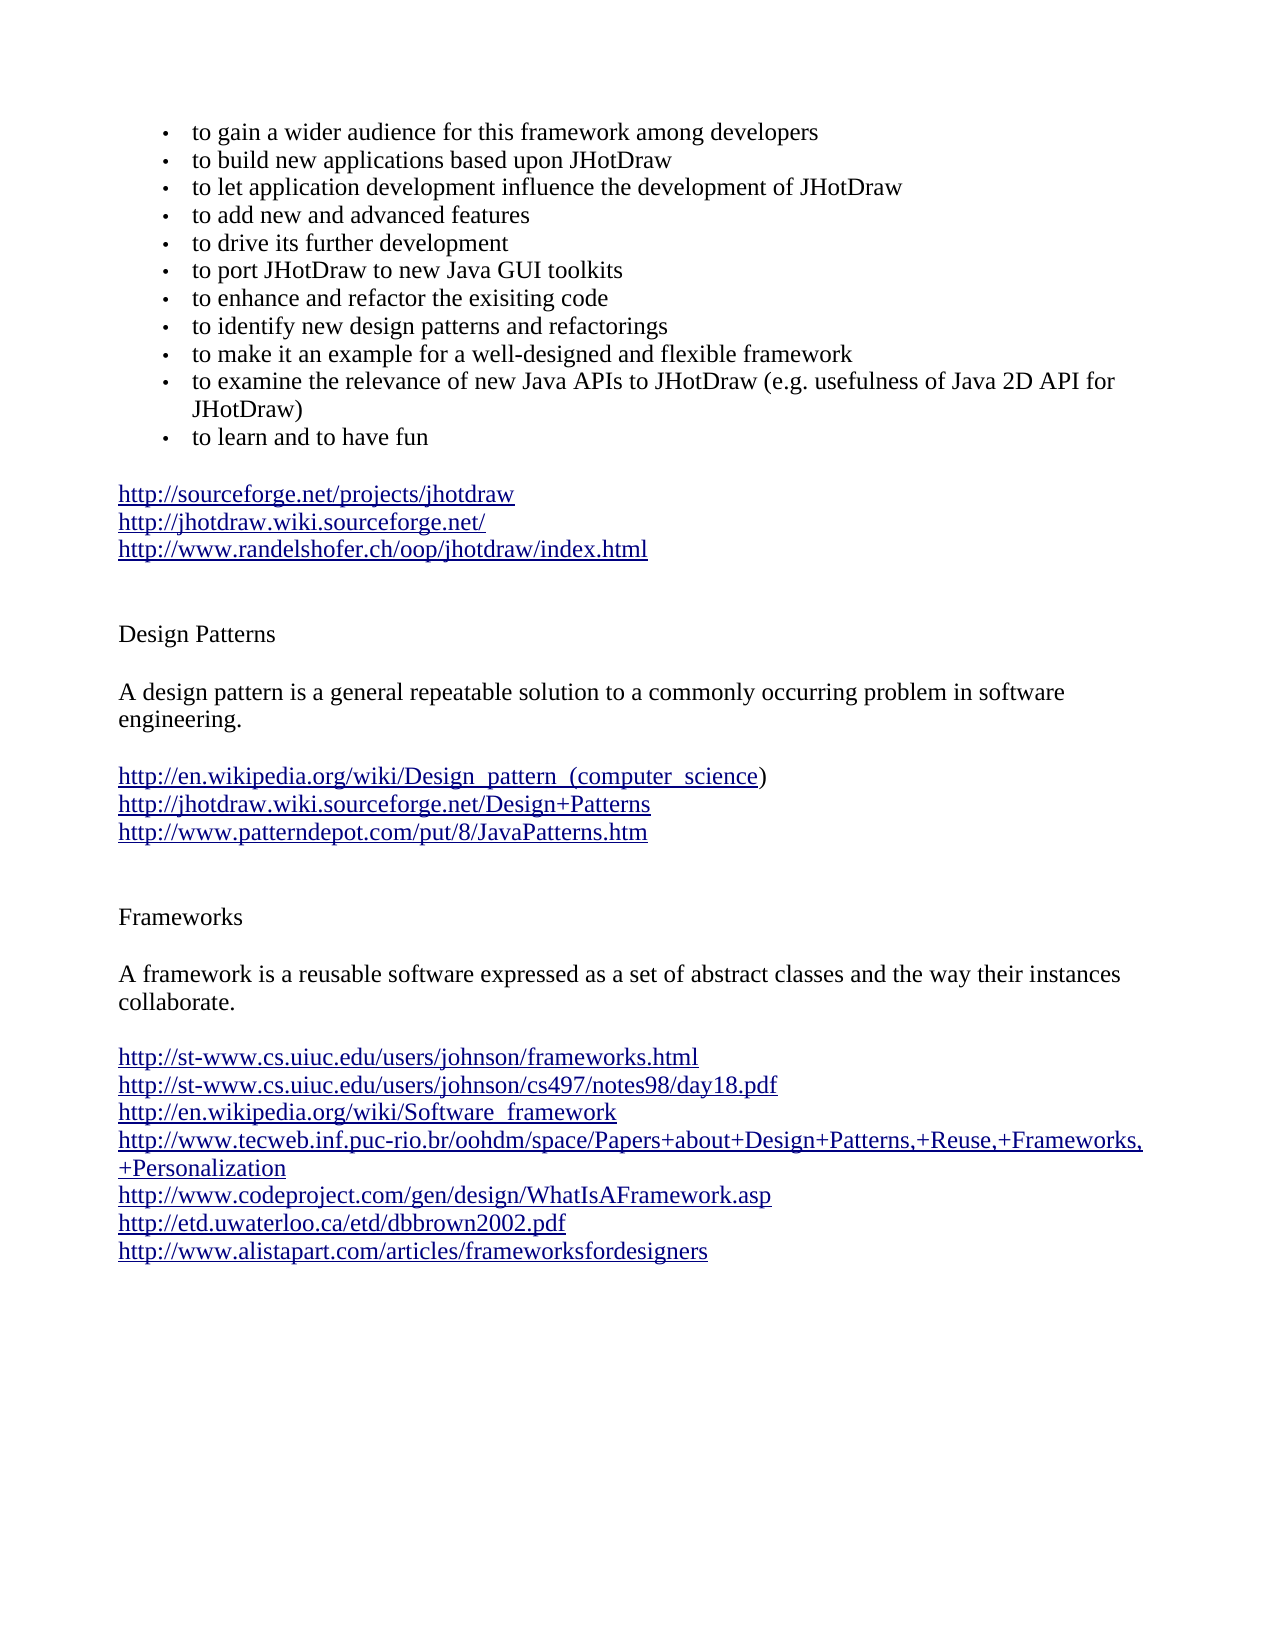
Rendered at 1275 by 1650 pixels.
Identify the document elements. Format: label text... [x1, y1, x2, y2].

text http://sourceforge.net/projects/jhotdraw [118, 480, 1157, 508]
list to add new and advanced features [162, 201, 1157, 229]
list to let application development influence the development of JHotDraw [162, 173, 1157, 201]
text http://jhotdraw.wiki.sourceforge.net/Design+Patterns [118, 790, 1157, 818]
text A framework is a reusable software expressed as a set of abstract classes and the way their instances collaborate. [118, 960, 1157, 1015]
text http://en.wikipedia.org/wiki/Design_pattern_(computer_science) [118, 762, 1157, 790]
list to port JHotDraw to new Java GUI toolkits [162, 257, 1157, 284]
text http://www.codeproject.com/gen/design/WhatIsAFramework.asp [118, 1182, 1157, 1209]
text http://www.alistapart.com/articles/frameworksfordesigners [118, 1237, 1157, 1265]
text http://st-www.cs.uiuc.edu/users/johnson/frameworks.html [118, 1043, 1157, 1071]
text A design pattern is a general repeatable solution to a commonly occurring problem in software engineering. [118, 678, 1157, 733]
list to examine the relevance of new Java APIs to JHotDraw (e.g. usefulness of Java 2D API for JHotDraw) [162, 367, 1157, 423]
list to learn and to have fun [162, 423, 1157, 451]
list to drive its further development [162, 229, 1157, 257]
list to enhance and refactor the exisiting code [162, 284, 1157, 312]
text Design Patterns [118, 620, 1157, 648]
text http://jhotdraw.wiki.sourceforge.net/ [118, 508, 1157, 536]
text http://en.wikipedia.org/wiki/Software_framework [118, 1098, 1157, 1126]
text http://www.randelshofer.ch/oop/jhotdraw/index.html [118, 536, 1157, 563]
text http://st-www.cs.uiuc.edu/users/johnson/cs497/notes98/day18.pdf [118, 1071, 1157, 1098]
list to identify new design patterns and refactorings [162, 312, 1157, 340]
text http://www.tecweb.inf.puc-rio.br/oohdm/space/Papers+about+Design+Patterns,+Reuse,+Frameworks,+Personalization [118, 1126, 1157, 1182]
text Frameworks [118, 903, 1157, 931]
list to gain a wider audience for this framework among developers [162, 118, 1157, 146]
text http://www.patterndepot.com/put/8/JavaPatterns.htm [118, 818, 1157, 846]
list to build new applications based upon JHotDraw [162, 146, 1157, 173]
list to make it an example for a well-designed and flexible framework [162, 340, 1157, 367]
text http://etd.uwaterloo.ca/etd/dbbrown2002.pdf [118, 1209, 1157, 1237]
